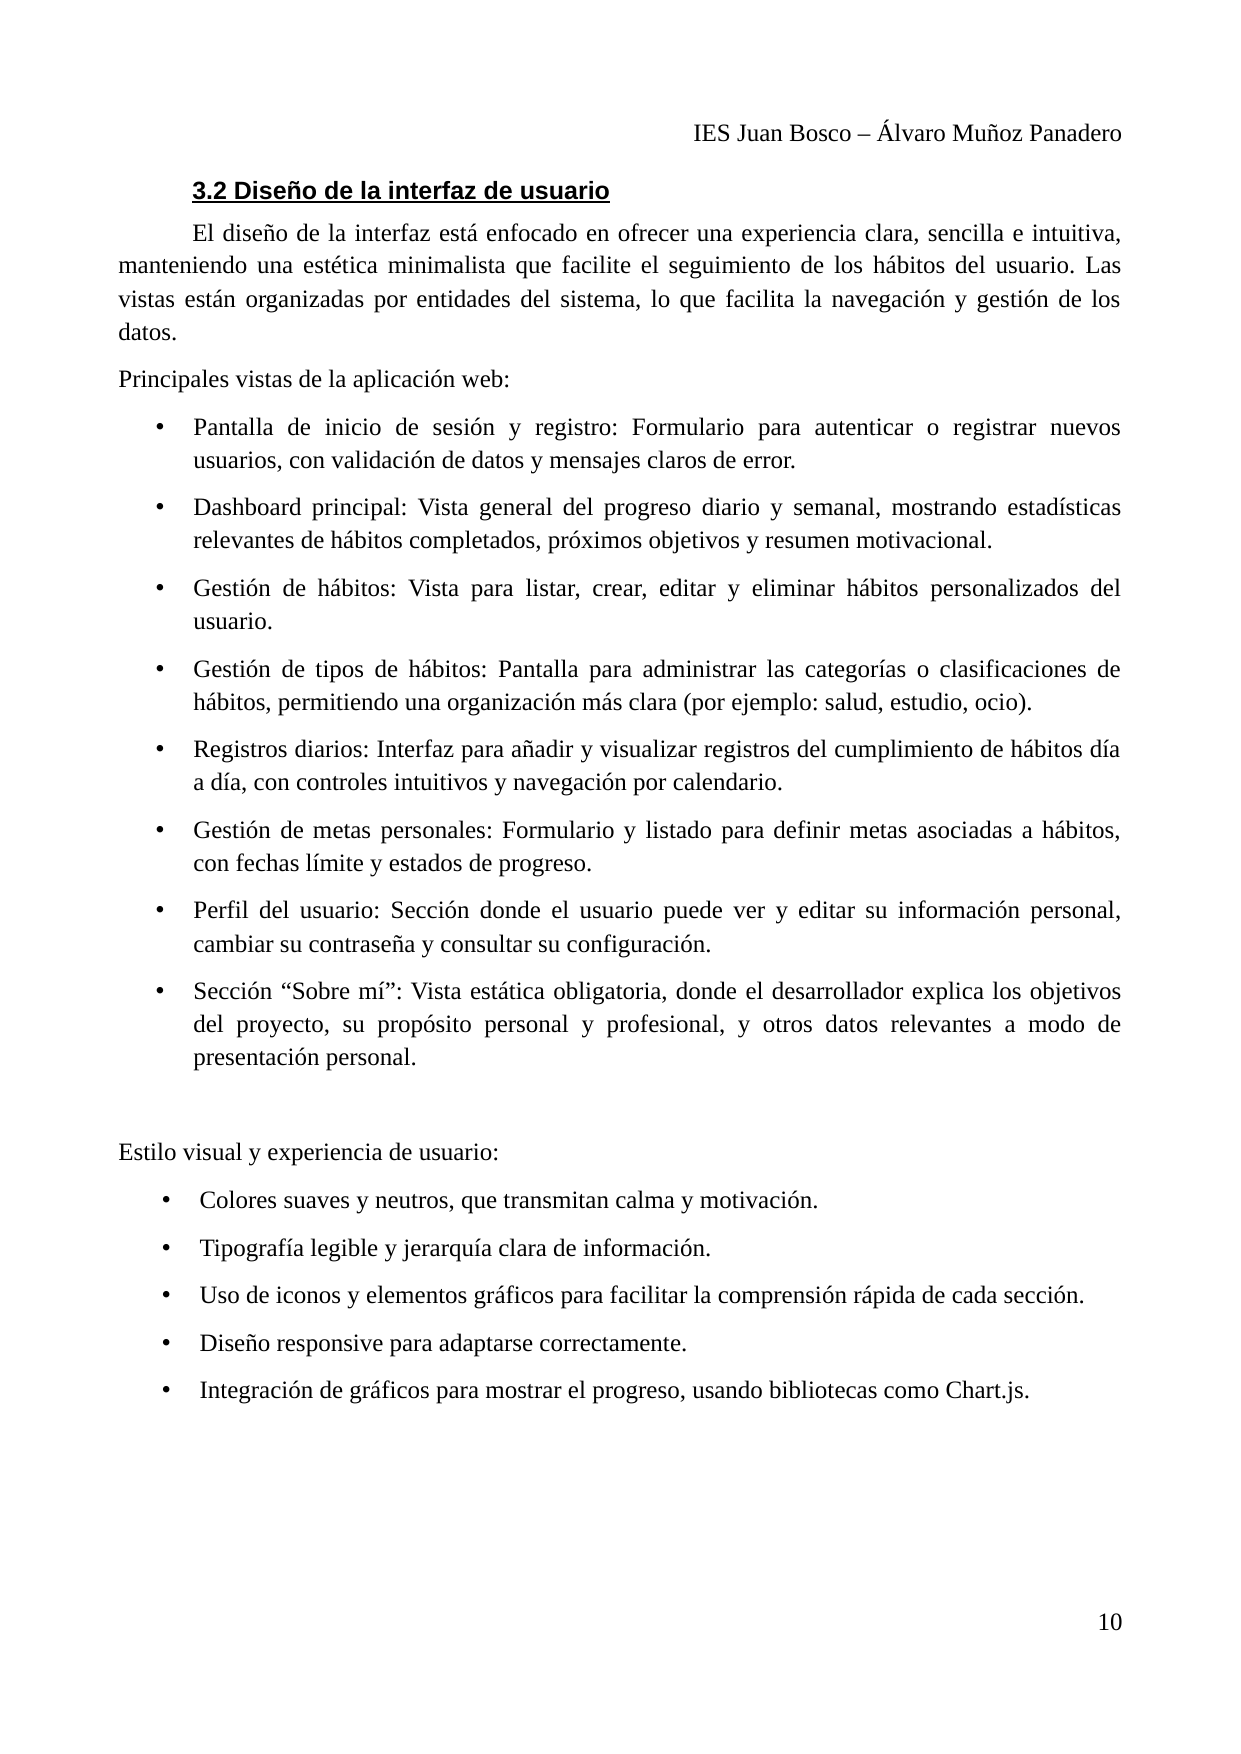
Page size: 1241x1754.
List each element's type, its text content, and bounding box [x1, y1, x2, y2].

list Perfil del usuario: Sección donde el usuario puede ver y editar su información personal, cambiar su contraseña y consultar su configuración. [156, 896, 1122, 957]
text Estilo visual y experiencia de usuario: [118, 1137, 1122, 1166]
list Gestión de tipos de hábitos: Pantalla para administrar las categorías o clasificaciones de hábitos, permitiendo una organización más clara (por ejemplo: salud, estudio, ocio). [156, 654, 1122, 716]
list Gestión de metas personales: Formulario y listado para definir metas asociadas a hábitos, con fechas límite y estados de progreso. [156, 815, 1122, 877]
text Principales vistas de la aplicación web: [118, 364, 1122, 393]
list Diseño responsive para adaptarse correctamente. [162, 1328, 1122, 1357]
list Gestión de hábitos: Vista para listar, crear, editar y eliminar hábitos personalizados del usuario. [156, 573, 1122, 635]
list Tipografía legible y jerarquía clara de información. [162, 1233, 1122, 1261]
text El diseño de la interfaz está enfocado en ofrecer una experiencia clara, sencilla e intuitiva, manteniendo una estética minimalista que facilite el seguimiento de los hábitos del usuario. Las vistas están organizadas por entidades del sistema, lo que facilita la navegación y gestión de los datos. [118, 218, 1122, 345]
list Dashboard principal: Vista general del progreso diario y semanal, mostrando estadísticas relevantes de hábitos completados, próximos objetivos y resumen motivacional. [156, 492, 1122, 554]
list Sección “Sobre mí”: Vista estática obligatoria, donde el desarrollador explica los objetivos del proyecto, su propósito personal y profesional, y otros datos relevantes a modo de presentación personal. [156, 976, 1122, 1071]
list Registros diarios: Interfaz para añadir y visualizar registros del cumplimiento de hábitos día a día, con controles intuitivos y navegación por calendario. [156, 734, 1122, 796]
list Pantalla de inicio de sesión y registro: Formulario para autenticar o registrar nuevos usuarios, con validación de datos y mensajes claros de error. [156, 412, 1122, 474]
list Integración de gráficos para mostrar el progreso, usando bibliotecas como Chart.js. [162, 1376, 1122, 1404]
list Colores suaves y neutros, que transmitan calma y motivación. [162, 1185, 1122, 1214]
subtitle 3.2 Diseño de la interfaz de usuario [118, 176, 1122, 205]
list Uso de iconos y elementos gráficos para facilitar la comprensión rápida de cada sección. [162, 1280, 1122, 1309]
